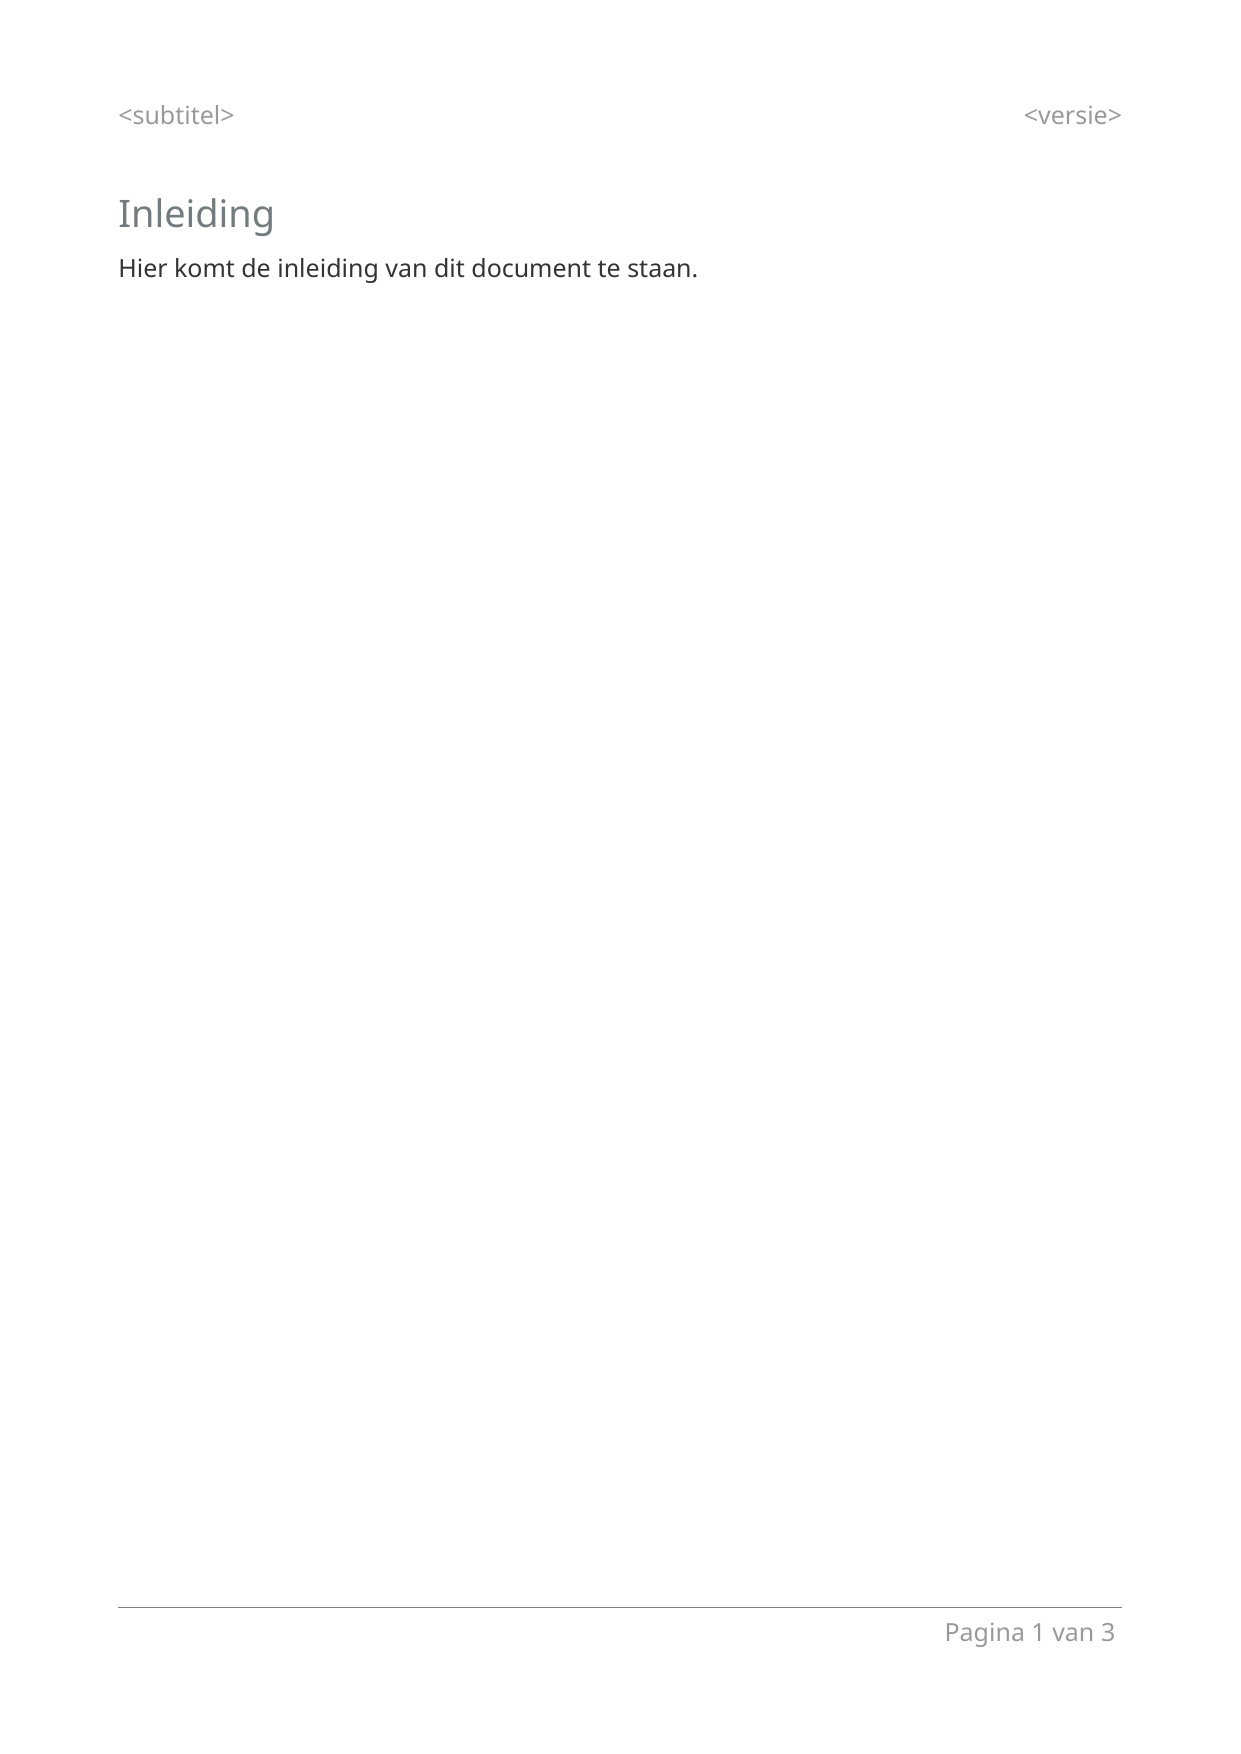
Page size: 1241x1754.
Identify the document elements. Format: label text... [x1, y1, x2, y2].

text Hier komt de inleiding van dit document te staan. [118, 251, 1122, 285]
subtitle Inleiding [118, 187, 1122, 238]
